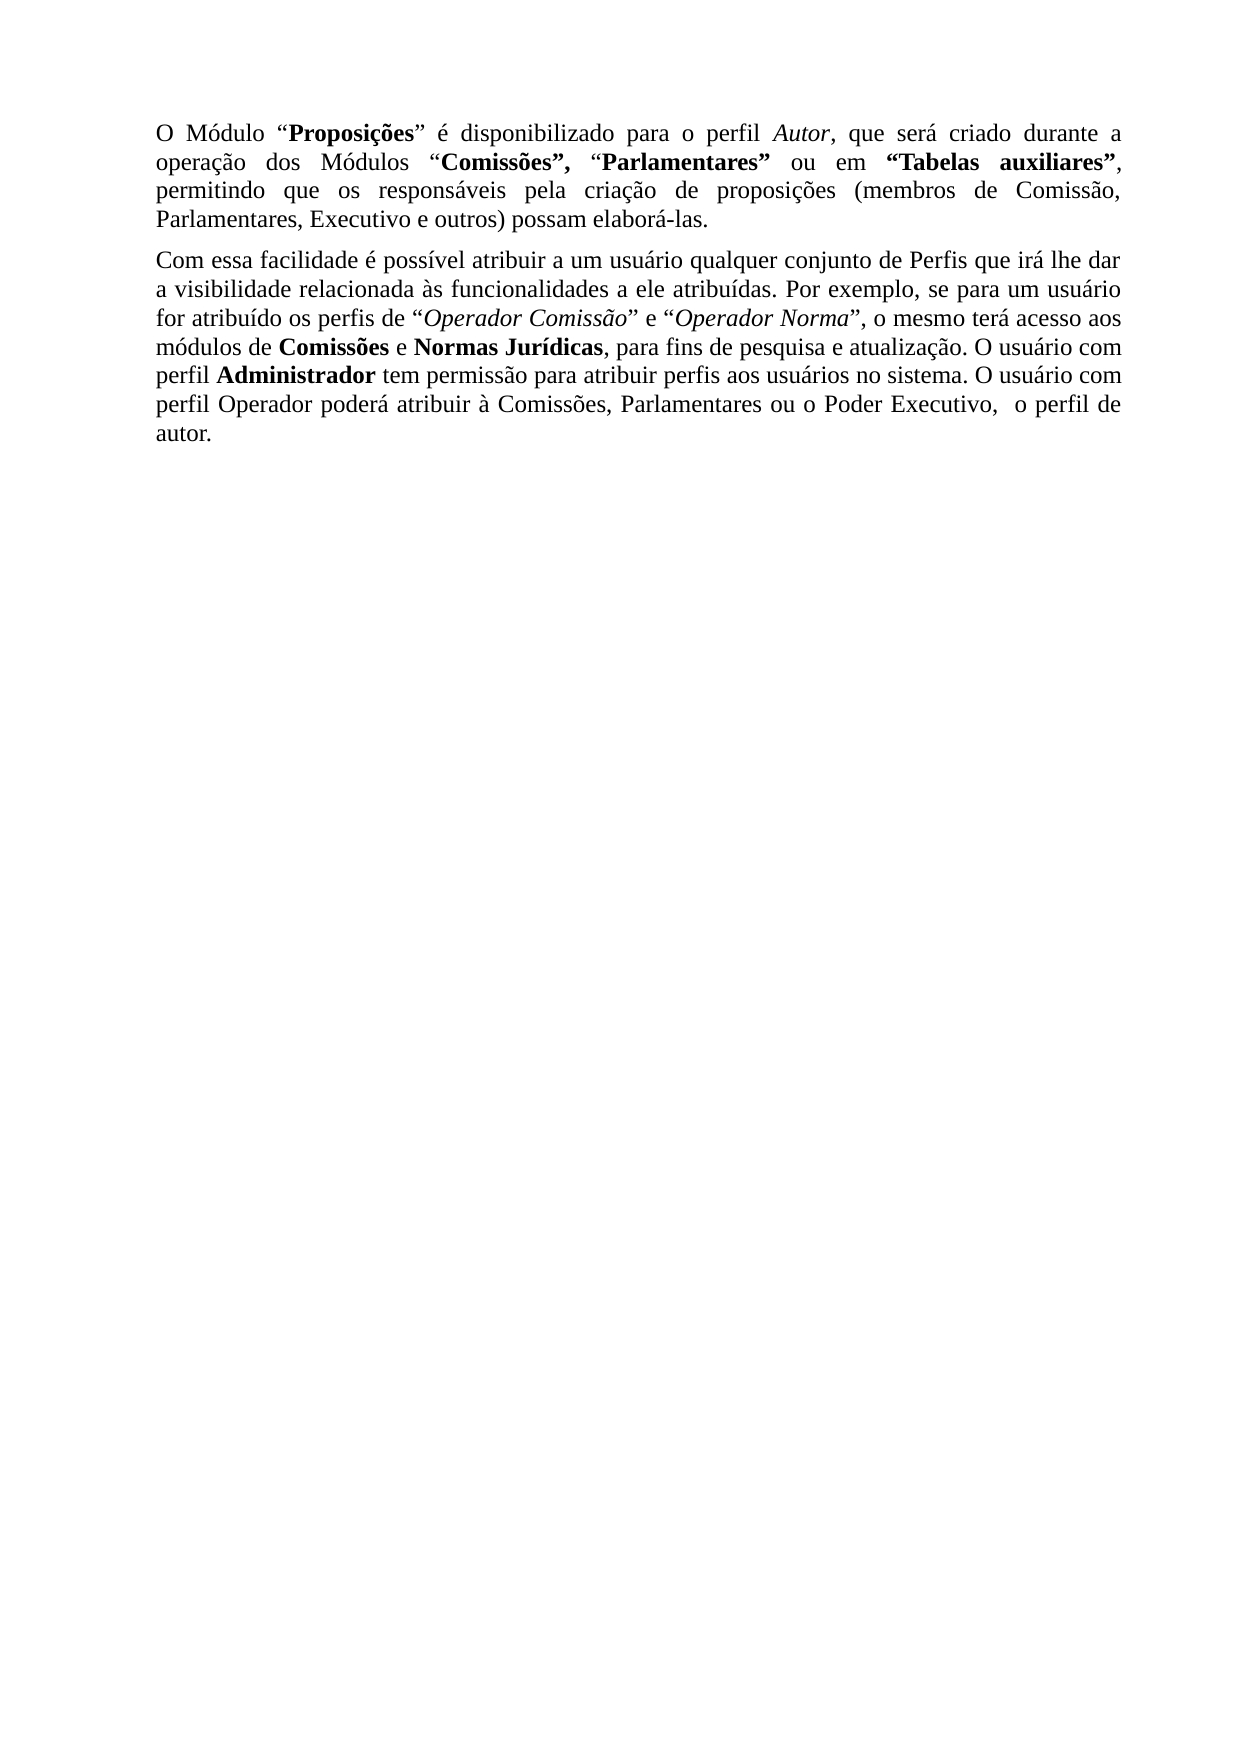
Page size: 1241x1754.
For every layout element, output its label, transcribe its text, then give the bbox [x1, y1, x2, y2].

text O Módulo “Proposições” é disponibilizado para o perfil Autor, que será criado durante a operação dos Módulos “Comissões”, “Parlamentares” ou em “Tabelas auxiliares”, permitindo que os responsáveis pela criação de proposições (membros de Comissão, Parlamentares, Executivo e outros) possam elaborá-las. [156, 118, 1122, 233]
text Com essa facilidade é possível atribuir a um usuário qualquer conjunto de Perfis que irá lhe dar a visibilidade relacionada às funcionalidades a ele atribuídas. Por exemplo, se para um usuário for atribuído os perfis de “Operador Comissão” e “Operador Norma”, o mesmo terá acesso aos módulos de Comissões e Normas Jurídicas, para fins de pesquisa e atualização. O usuário com perfil Administrador tem permissão para atribuir perfis aos usuários no sistema. O usuário com perfil Operador poderá atribuir à Comissões, Parlamentares ou o Poder Executivo, o perfil de autor. [156, 246, 1122, 447]
